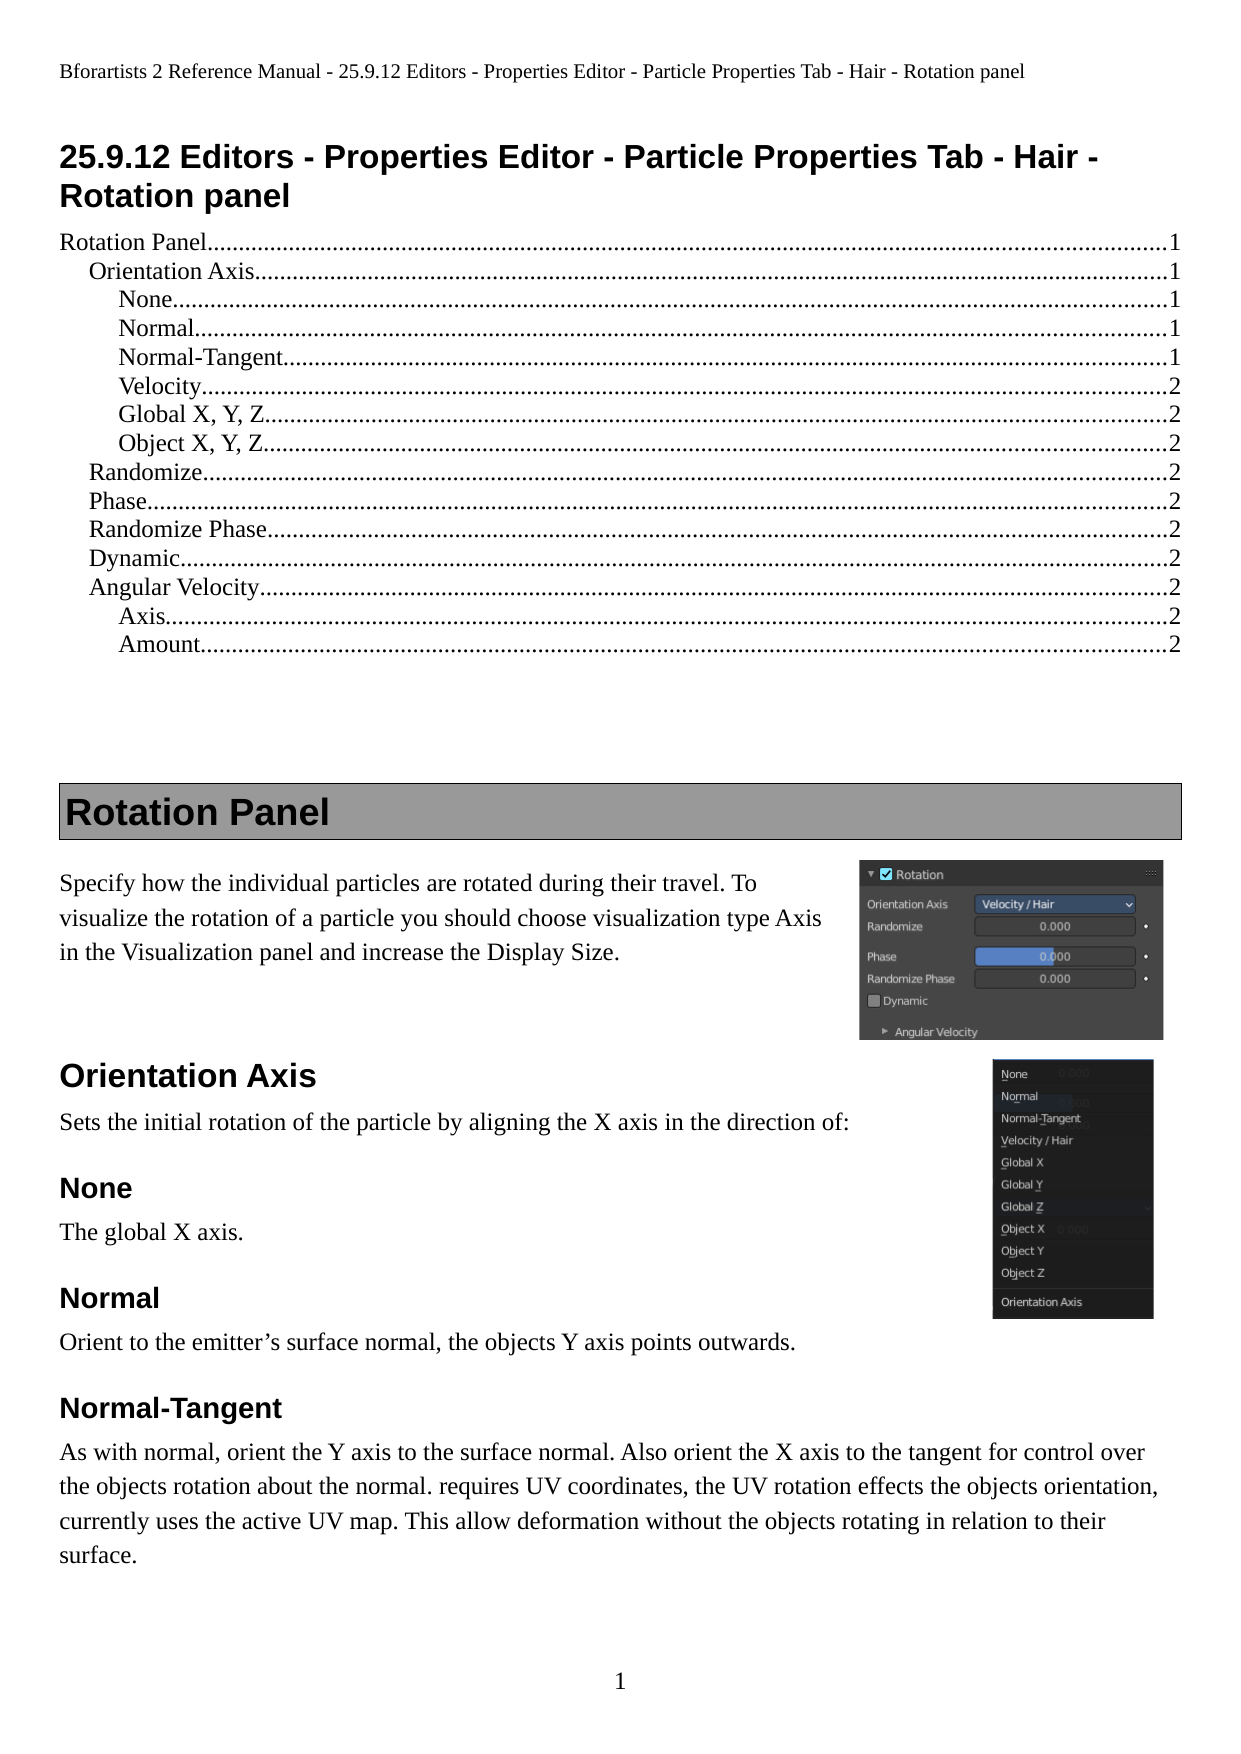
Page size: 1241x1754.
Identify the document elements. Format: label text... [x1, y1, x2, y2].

text Normal 1 [118, 313, 1181, 342]
text The global X axis. [59, 1217, 992, 1246]
text Dynamic 2 [88, 543, 1181, 572]
text Phase 2 [88, 486, 1181, 514]
text Normal-Tangent 1 [118, 342, 1181, 371]
text Randomize 2 [88, 457, 1181, 486]
subtitle Orientation Axis [59, 1056, 1181, 1095]
text Axis 2 [118, 601, 1181, 629]
table_header Rotation Panel [60, 784, 1181, 839]
subtitle None [59, 1171, 992, 1204]
text Rotation Panel 1 [59, 227, 1181, 256]
subtitle Normal [59, 1281, 992, 1314]
subtitle Normal-Tangent [59, 1391, 1181, 1424]
text Velocity 2 [118, 371, 1181, 399]
text Amount 2 [118, 629, 1181, 658]
text Orientation Axis 1 [88, 256, 1181, 284]
text Angular Velocity 2 [88, 572, 1181, 601]
subtitle [1154, 1281, 1181, 1314]
subtitle 25.9.12 Editors - Properties Editor - Particle Properties Tab - Hair - Rotation panel [59, 138, 1181, 214]
text None 1 [118, 284, 1181, 313]
text As with normal, orient the Y axis to the surface normal. Also orient the X axis to the tangent for control over the objects rotation about the normal. requires UV coordinates, the UV rotation effects the objects orientation, currently uses the active UV map. This allow deformation without the objects rotating in relation to their surface. [59, 1437, 1181, 1569]
text [1154, 1217, 1181, 1246]
text Sets the initial rotation of the particle by aligning the X axis in the direction of: [59, 1107, 992, 1136]
text Object X, Y, Z 2 [118, 428, 1181, 457]
text Specify how the individual particles are rotated during their travel. To visualize the rotation of a particle you should choose visualization type Axis in the Visualization panel and increase the Display Size. [59, 868, 859, 966]
picture [859, 860, 1164, 1040]
subtitle [1154, 1171, 1181, 1204]
text Global X, Y, Z 2 [118, 399, 1181, 428]
picture [992, 1059, 1154, 1319]
text Randomize Phase 2 [88, 514, 1181, 543]
text Orient to the emitter’s surface normal, the objects Y axis points outwards. [59, 1327, 1181, 1356]
